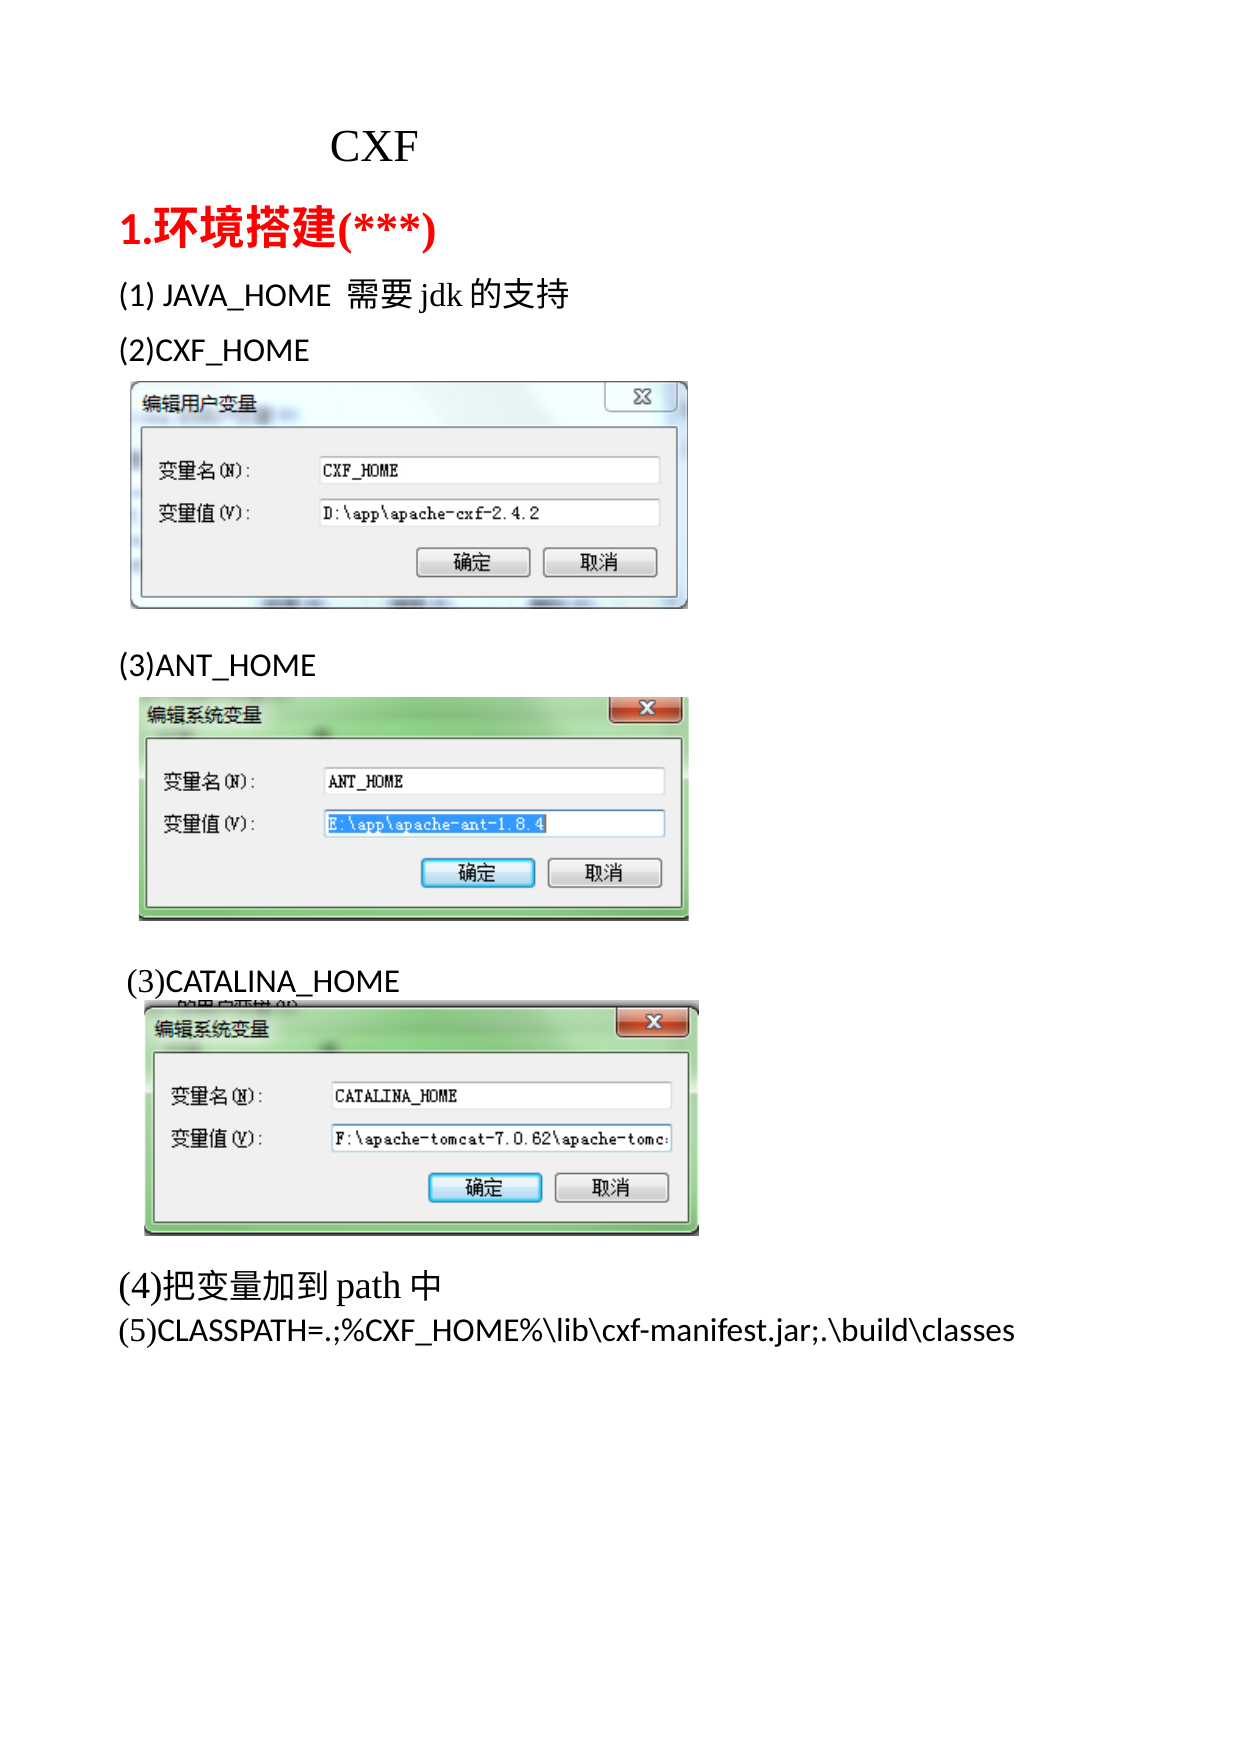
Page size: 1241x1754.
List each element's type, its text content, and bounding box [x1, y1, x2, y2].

text (1) JAVA_HOME 需要jdk的支持 [118, 271, 1122, 316]
text (2)CXF_HOME [118, 329, 1122, 369]
text (5)CLASSPATH=.;%CXF_HOME%\lib\cxf-manifest.jar;.\build\classes [118, 1308, 1122, 1349]
picture [138, 697, 689, 921]
picture [130, 381, 688, 609]
subtitle 1.环境搭建(***) [118, 196, 1122, 258]
text (3)ANT_HOME [118, 644, 1122, 685]
picture [144, 1000, 699, 1236]
text (4)把变量加到path中 [118, 1260, 1122, 1308]
text (3)CATALINA_HOME [118, 960, 1122, 1001]
text CXF [118, 118, 1122, 171]
